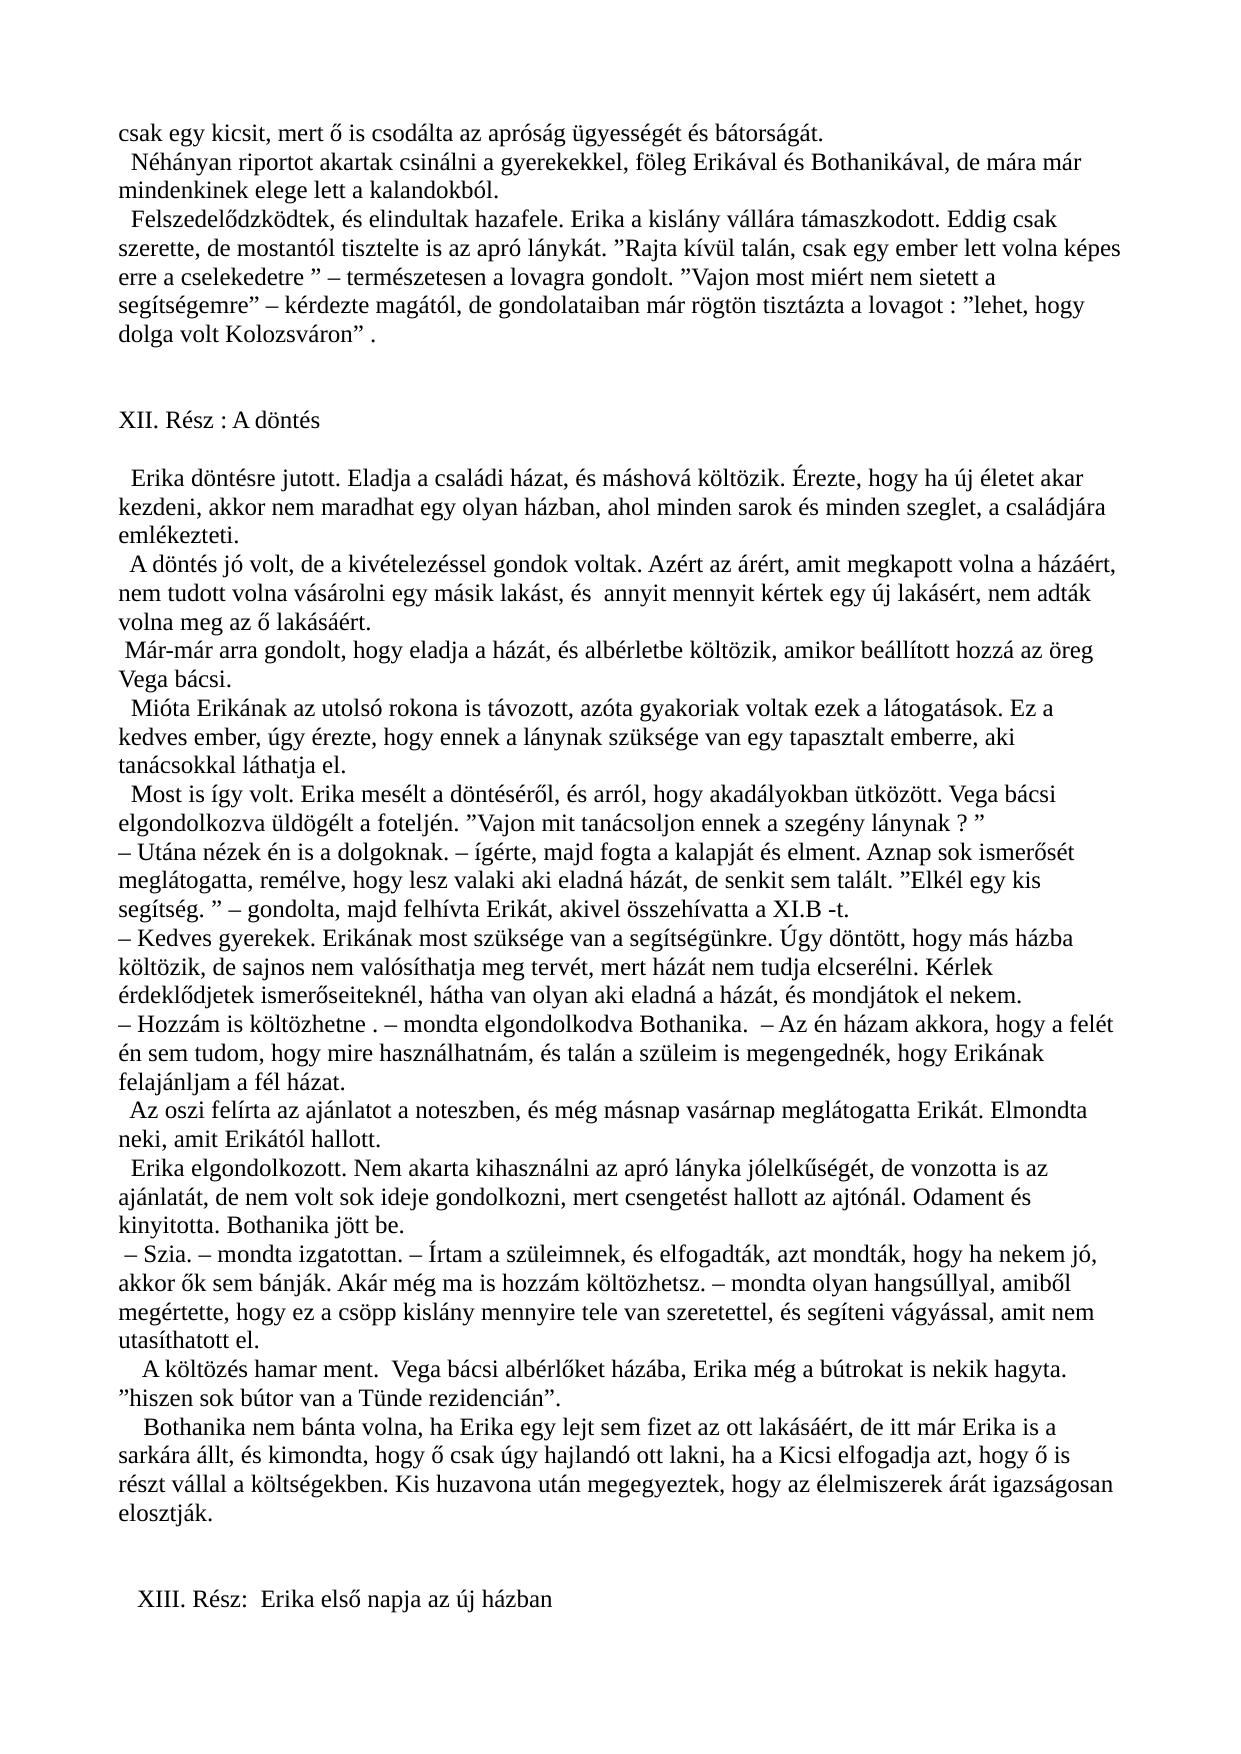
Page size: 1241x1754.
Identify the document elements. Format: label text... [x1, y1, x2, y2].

text Erika elgondolkozott. Nem akarta kihasználni az apró lányka jólelkűségét, de vonzotta is az ajánlatát, de nem volt sok ideje gondolkozni, mert csengetést hallott az ajtónál. Odament és kinyitotta. Bothanika jött be. [118, 1153, 1122, 1239]
text Most is így volt. Erika mesélt a döntéséről, és arról, hogy akadályokban ütközött. Vega bácsi elgondolkozva üldögélt a foteljén. ”Vajon mit tanácsoljon ennek a szegény lánynak ? ” [118, 779, 1122, 837]
text – Kedves gyerekek. Erikának most szüksége van a segítségünkre. Úgy döntött, hogy más házba költözik, de sajnos nem valósíthatja meg tervét, mert házát nem tudja elcserélni. Kérlek érdeklődjetek ismerőseiteknél, hátha van olyan aki eladná a házát, és mondjátok el nekem. [118, 923, 1122, 1009]
text A költözés hamar ment. Vega bácsi albérlőket házába, Erika még a bútrokat is nekik hagyta. ”hiszen sok bútor van a Tünde rezidencián”. [118, 1354, 1122, 1412]
text Erika döntésre jutott. Eladja a családi házat, és máshová költözik. Érezte, hogy ha új életet akar kezdeni, akkor nem maradhat egy olyan házban, ahol minden sarok és minden szeglet, a családjára emlékezteti. [118, 463, 1122, 549]
text XII. Rész : A döntés [118, 406, 1122, 434]
text – Hozzám is költözhetne . – mondta elgondolkodva Bothanika. – Az én házam akkora, hogy a felét én sem tudom, hogy mire használhatnám, és talán a szüleim is megengednék, hogy Erikának felajánljam a fél házat. [118, 1009, 1122, 1096]
text csak egy kicsit, mert ő is csodálta az apróság ügyességét és bátorságát. [118, 118, 1122, 147]
text Néhányan riportot akartak csinálni a gyerekekkel, föleg Erikával és Bothanikával, de mára már mindenkinek elege lett a kalandokból. [118, 147, 1122, 204]
text – Utána nézek én is a dolgoknak. – ígérte, majd fogta a kalapját és elment. Aznap sok ismerősét meglátogatta, remélve, hogy lesz valaki aki eladná házát, de senkit sem talált. ”Elkél egy kis segítség. ” – gondolta, majd felhívta Erikát, akivel összehívatta a XI.B -t. [118, 837, 1122, 923]
text Felszedelődzködtek, és elindultak hazafele. Erika a kislány vállára támaszkodott. Eddig csak szerette, de mostantól tisztelte is az apró lánykát. ”Rajta kívül talán, csak egy ember lett volna képes erre a cselekedetre ” – természetesen a lovagra gondolt. ”Vajon most miért nem sietett a segítségemre” – kérdezte magától, de gondolataiban már rögtön tisztázta a lovagot : ”lehet, hogy dolga volt Kolozsváron” . [118, 204, 1122, 348]
text Mióta Erikának az utolsó rokona is távozott, azóta gyakoriak voltak ezek a látogatások. Ez a kedves ember, úgy érezte, hogy ennek a lánynak szüksége van egy tapasztalt emberre, aki tanácsokkal láthatja el. [118, 693, 1122, 779]
text – Szia. – mondta izgatottan. – Írtam a szüleimnek, és elfogadták, azt mondták, hogy ha nekem jó, akkor ők sem bánják. Akár még ma is hozzám költözhetsz. – mondta olyan hangsúllyal, amiből megértette, hogy ez a csöpp kislány mennyire tele van szeretettel, és segíteni vágyással, amit nem utasíthatott el. [118, 1239, 1122, 1354]
text XIII. Rész: Erika első napja az új házban [118, 1584, 1122, 1613]
text A döntés jó volt, de a kivételezéssel gondok voltak. Azért az árért, amit megkapott volna a házáért, nem tudott volna vásárolni egy másik lakást, és annyit mennyit kértek egy új lakásért, nem adták volna meg az ő lakásáért. [118, 549, 1122, 636]
text Az oszi felírta az ajánlatot a noteszben, és még másnap vasárnap meglátogatta Erikát. Elmondta neki, amit Erikától hallott. [118, 1096, 1122, 1153]
text Bothanika nem bánta volna, ha Erika egy lejt sem fizet az ott lakásáért, de itt már Erika is a sarkára állt, és kimondta, hogy ő csak úgy hajlandó ott lakni, ha a Kicsi elfogadja azt, hogy ő is részt vállal a költségekben. Kis huzavona után megegyeztek, hogy az élelmiszerek árát igazságosan elosztják. [118, 1412, 1122, 1527]
text Már-már arra gondolt, hogy eladja a házát, és albérletbe költözik, amikor beállított hozzá az öreg Vega bácsi. [118, 636, 1122, 693]
